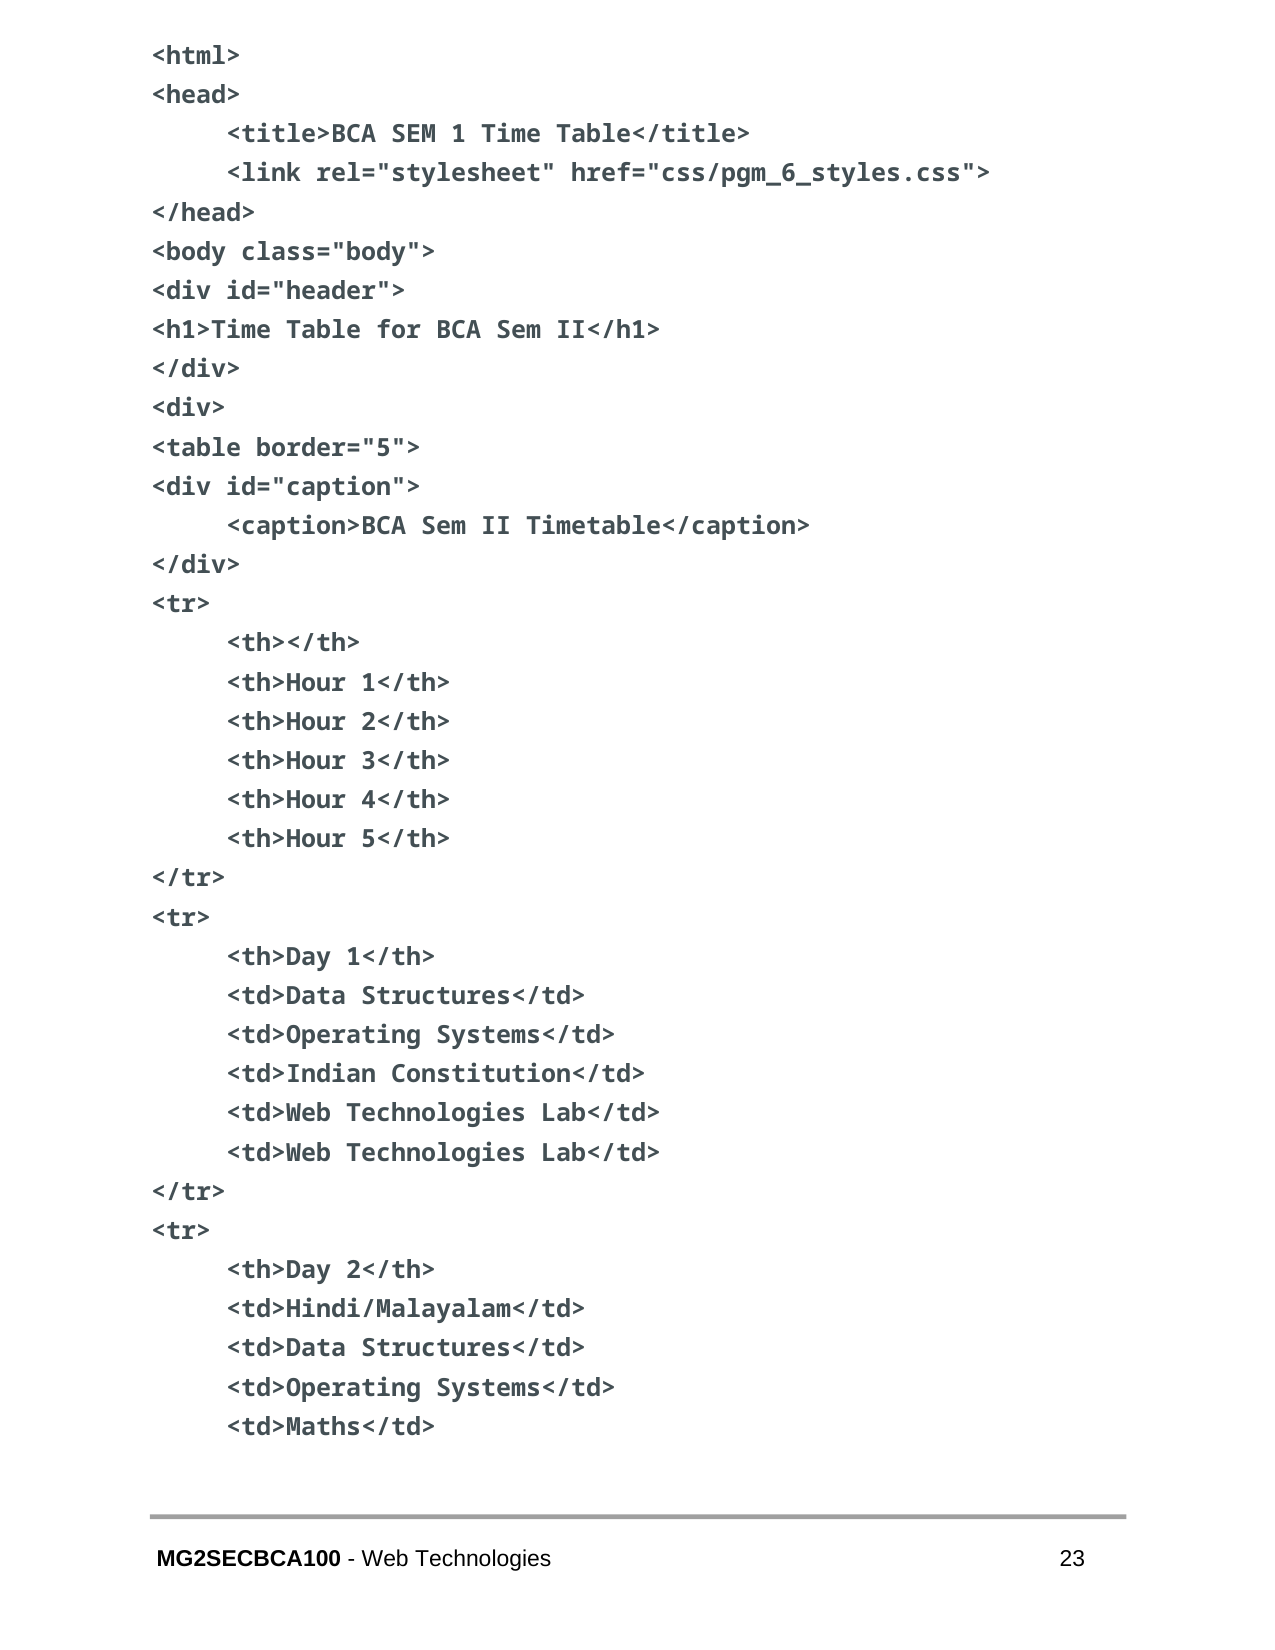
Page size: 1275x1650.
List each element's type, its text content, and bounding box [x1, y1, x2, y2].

table_header <html> <head> <title>BCA SEM 1 Time Table</title> <link rel="stylesheet" href="css/pgm_6_styles.css"> </head> <body class="body"> <div id="header"> <h1>Time Table for BCA Sem II</h1> </div> <div> <table border="5"> <div id="caption"> <caption>BCA Sem II Timetable</caption> </div> <tr> <th></th> <th>Hour 1</th> <th>Hour 2</th> <th>Hour 3</th> <th>Hour 4</th> <th>Hour 5</th> </tr> <tr> <th>Day 1</th> <td>Data Structures</td> <td>Operating Systems</td> <td>Indian Constitution</td> <td>Web Technologies Lab</td> <td>Web Technologies Lab</td> </tr> <tr> <th>Day 2</th> <td>Hindi/Malayalam</td> <td>Data Structures</td> <td>Operating Systems</td> <td>Maths</td> [140, 38, 1114, 1447]
